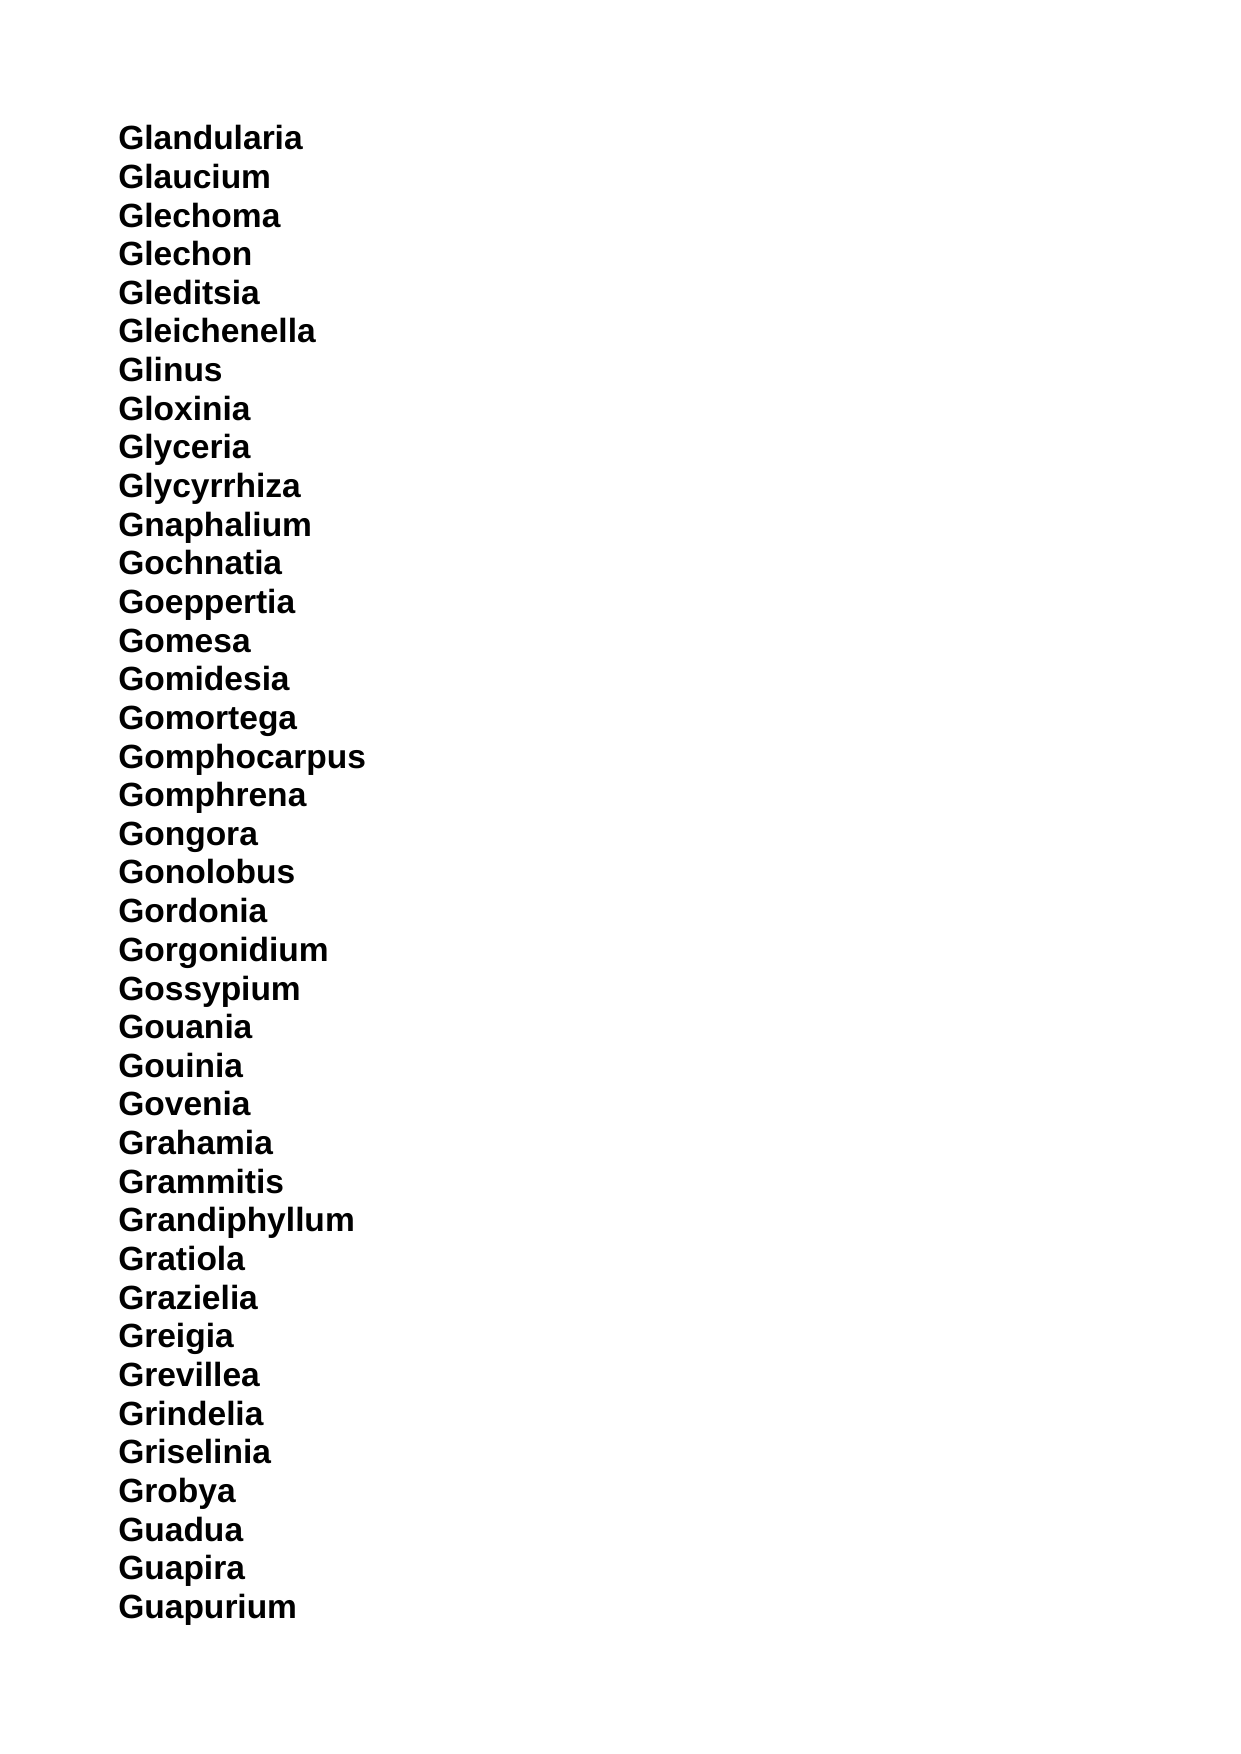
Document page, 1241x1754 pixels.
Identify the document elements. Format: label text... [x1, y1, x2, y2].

subtitle Glandularia Glaucium Glechoma Glechon Gleditsia Gleichenella Glinus Gloxinia Glyceria Glycyrrhiza Gnaphalium Gochnatia Goeppertia Gomesa Gomidesia Gomortega Gomphocarpus Gomphrena Gongora Gonolobus Gordonia Gorgonidium Gossypium Gouania Gouinia Govenia Grahamia Grammitis Grandiphyllum Gratiola Grazielia Greigia Grevillea Grindelia Griselinia Grobya Guadua Guapira Guapurium [118, 118, 1122, 1625]
